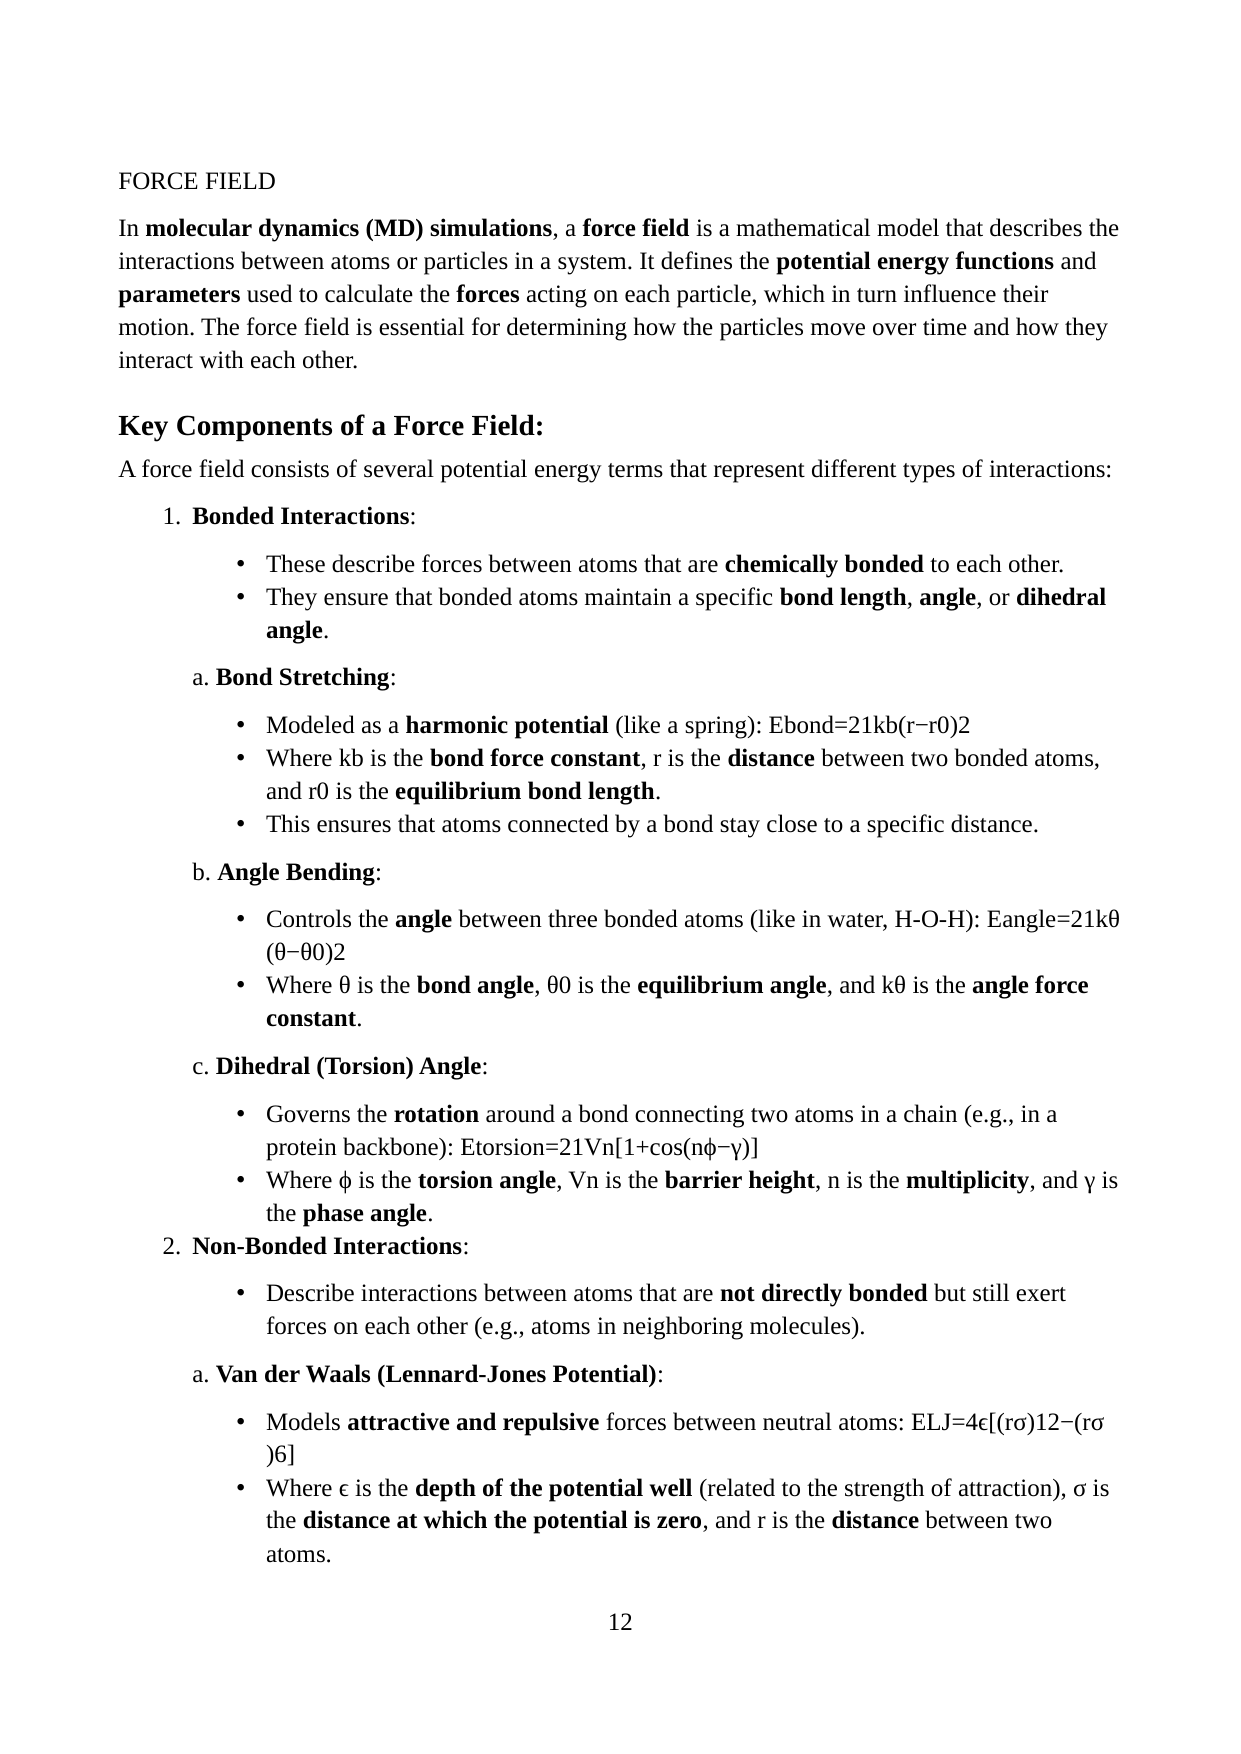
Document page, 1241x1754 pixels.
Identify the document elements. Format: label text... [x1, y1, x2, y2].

list Where kb​ is the bond force constant, r is the distance between two bonded atoms, and r0​ is the equilibrium bond length. [236, 743, 1122, 805]
list Where ϵ is the depth of the potential well (related to the strength of attraction), σ is the distance at which the potential is zero, and r is the distance between two atoms. [236, 1473, 1122, 1567]
list This ensures that atoms connected by a bond stay close to a specific distance. [236, 809, 1122, 838]
list a. Van der Waals (Lennard-Jones Potential): [162, 1359, 1122, 1388]
list Governs the rotation around a bond connecting two atoms in a chain (e.g., in a protein backbone): Etorsion​=21​Vn​[1+cos(nϕ−γ)] [236, 1099, 1122, 1160]
text A force field consists of several potential energy terms that represent different types of interactions: [118, 454, 1122, 482]
list Non-Bonded Interactions: [162, 1231, 1122, 1259]
list Describe interactions between atoms that are not directly bonded but still exert forces on each other (e.g., atoms in neighboring molecules). [236, 1278, 1122, 1340]
list Models attractive and repulsive forces between neutral atoms: ELJ​=4ϵ[(rσ​)12−(rσ​)6] [236, 1407, 1122, 1468]
list c. Dihedral (Torsion) Angle: [162, 1051, 1122, 1080]
list b. Angle Bending: [162, 857, 1122, 886]
list a. Bond Stretching: [162, 662, 1122, 691]
subtitle Key Components of a Force Field: [118, 408, 1122, 441]
list Bonded Interactions: [162, 501, 1122, 530]
list Where θ is the bond angle, θ0​ is the equilibrium angle, and kθ​ is the angle force constant. [236, 970, 1122, 1032]
list Controls the angle between three bonded atoms (like in water, H-O-H): Eangle​=21​kθ​(θ−θ0​)2 [236, 904, 1122, 966]
list They ensure that bonded atoms maintain a specific bond length, angle, or dihedral angle. [236, 582, 1122, 644]
list Where ϕ is the torsion angle, Vn​ is the barrier height, n is the multiplicity, and γ is the phase angle. [236, 1165, 1122, 1226]
text FORCE FIELD [118, 166, 1122, 194]
list These describe forces between atoms that are chemically bonded to each other. [236, 549, 1122, 578]
list Modeled as a harmonic potential (like a spring): Ebond​=21​kb​(r−r0​)2 [236, 710, 1122, 739]
text In molecular dynamics (MD) simulations, a force field is a mathematical model that describes the interactions between atoms or particles in a system. It defines the potential energy functions and parameters used to calculate the forces acting on each particle, which in turn influence their motion. The force field is essential for determining how the particles move over time and how they interact with each other. [118, 213, 1122, 374]
